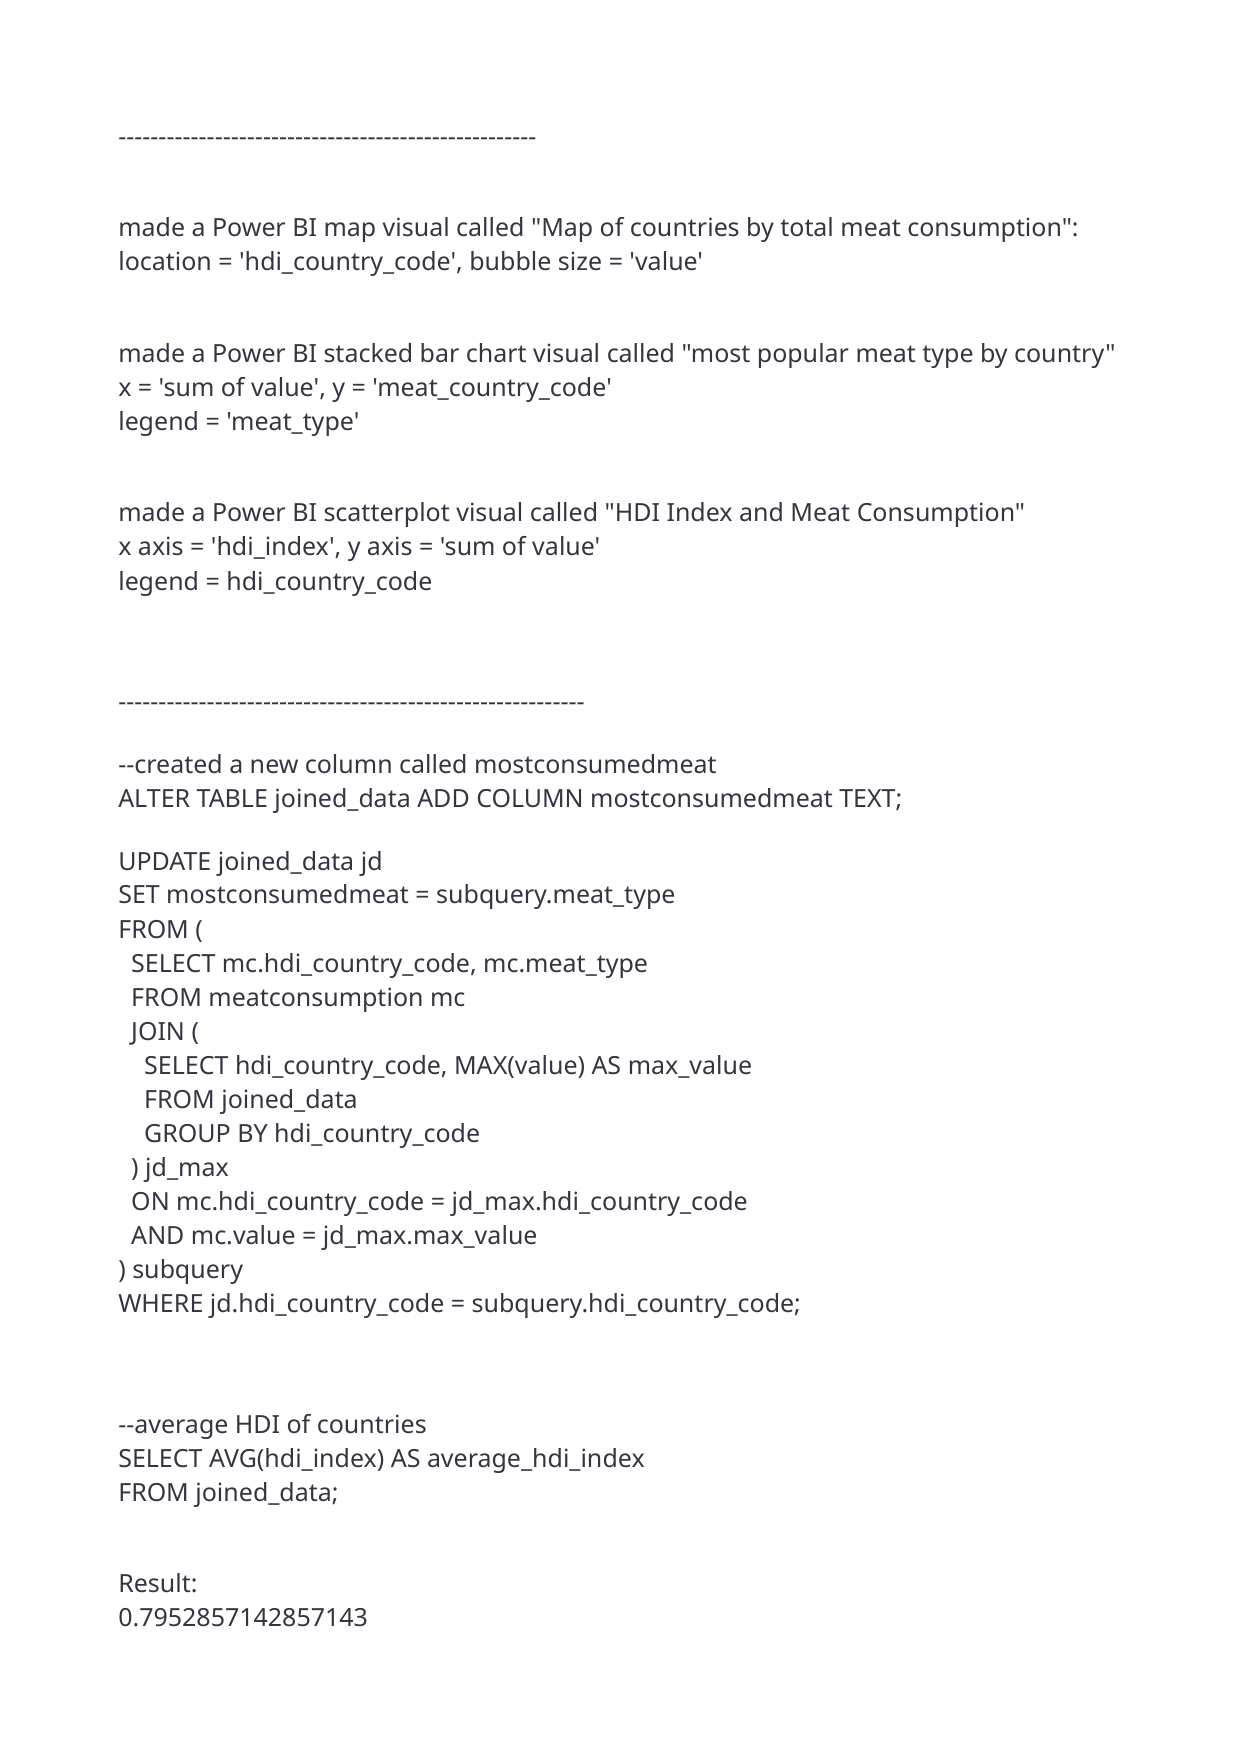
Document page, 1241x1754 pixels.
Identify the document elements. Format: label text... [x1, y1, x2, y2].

text legend = hdi_country_code [118, 563, 1122, 597]
text FROM joined_data; [118, 1474, 1122, 1508]
text JOIN ( [118, 1013, 1122, 1047]
text ---------------------------------------------------------- [118, 683, 1122, 717]
text x = 'sum of value', y = 'meat_country_code' [118, 369, 1122, 403]
text WHERE jd.hdi_country_code = subquery.hdi_country_code; [118, 1286, 1122, 1320]
text SELECT hdi_country_code, MAX(value) AS max_value [118, 1047, 1122, 1082]
text made a Power BI stacked bar chart visual called "most popular meat type by country" [118, 335, 1122, 369]
text made a Power BI scatterplot visual called "HDI Index and Meat Consumption" [118, 495, 1122, 529]
text ON mc.hdi_country_code = jd_max.hdi_country_code [118, 1184, 1122, 1218]
text SELECT mc.hdi_country_code, mc.meat_type [118, 945, 1122, 979]
text 0.7952857142857143 [118, 1600, 1122, 1634]
text location = 'hdi_country_code', bubble size = 'value' [118, 244, 1122, 278]
text ALTER TABLE joined_data ADD COLUMN mostconsumedmeat TEXT; [118, 780, 1122, 814]
text FROM joined_data [118, 1082, 1122, 1116]
text GROUP BY hdi_country_code [118, 1116, 1122, 1150]
text ---------------------------------------------------- [118, 118, 1122, 152]
text Result: [118, 1566, 1122, 1600]
text UPDATE joined_data jd [118, 843, 1122, 877]
text FROM meatconsumption mc [118, 979, 1122, 1013]
text ) jd_max [118, 1150, 1122, 1184]
text made a Power BI map visual called "Map of countries by total meat consumption": [118, 210, 1122, 244]
text --average HDI of countries [118, 1406, 1122, 1440]
text x axis = 'hdi_index', y axis = 'sum of value' [118, 529, 1122, 563]
text FROM ( [118, 911, 1122, 945]
text ) subquery [118, 1252, 1122, 1286]
text --created a new column called mostconsumedmeat [118, 746, 1122, 780]
text legend = 'meat_type' [118, 403, 1122, 437]
text AND mc.value = jd_max.max_value [118, 1218, 1122, 1252]
text SELECT AVG(hdi_index) AS average_hdi_index [118, 1440, 1122, 1474]
text SET mostconsumedmeat = subquery.meat_type [118, 877, 1122, 911]
